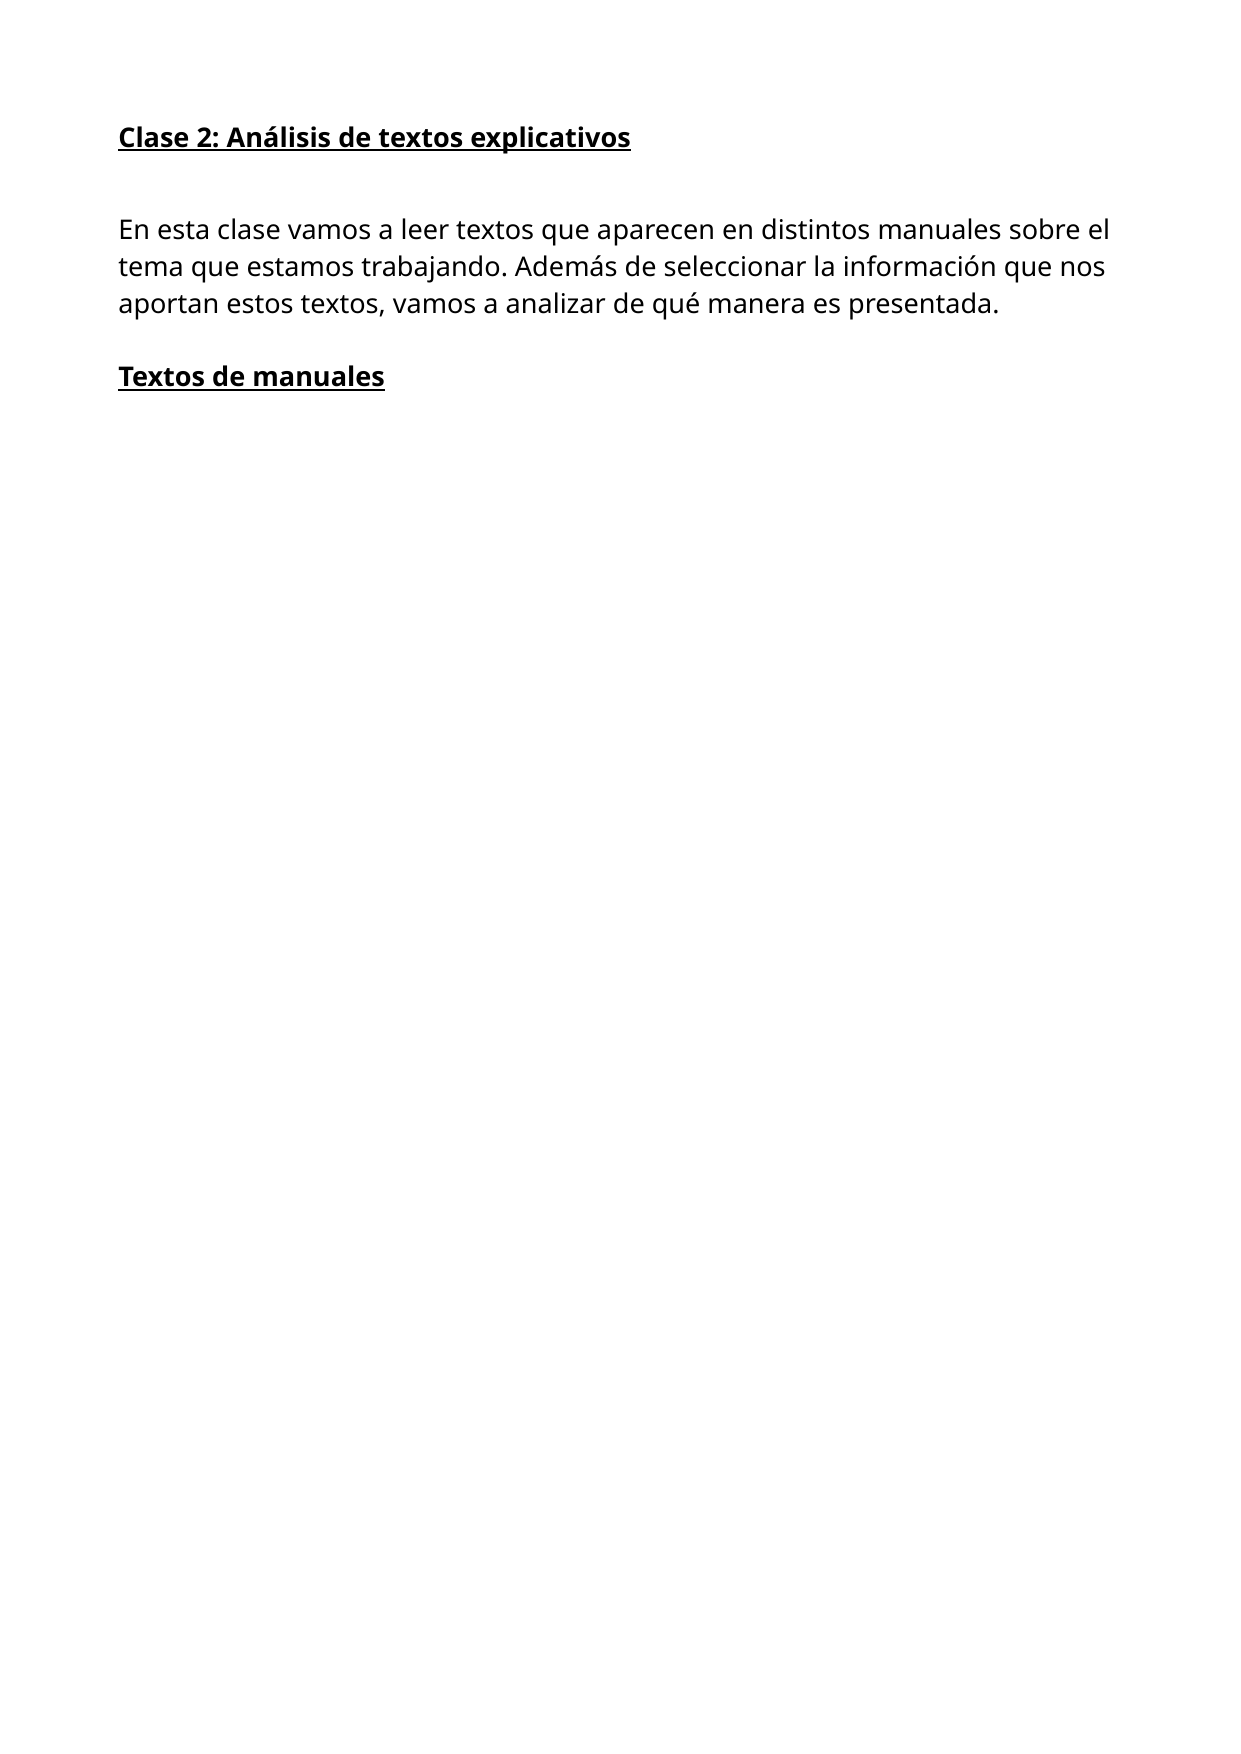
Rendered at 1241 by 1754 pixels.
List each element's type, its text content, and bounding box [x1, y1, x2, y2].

text Clase 2: Análisis de textos explicativos [118, 118, 1122, 155]
text En esta clase vamos a leer textos que aparecen en distintos manuales sobre el tema que estamos trabajando. Además de seleccionar la información que nos aportan estos textos, vamos a analizar de qué manera es presentada. [118, 210, 1122, 321]
text Textos de manuales [118, 358, 1122, 395]
